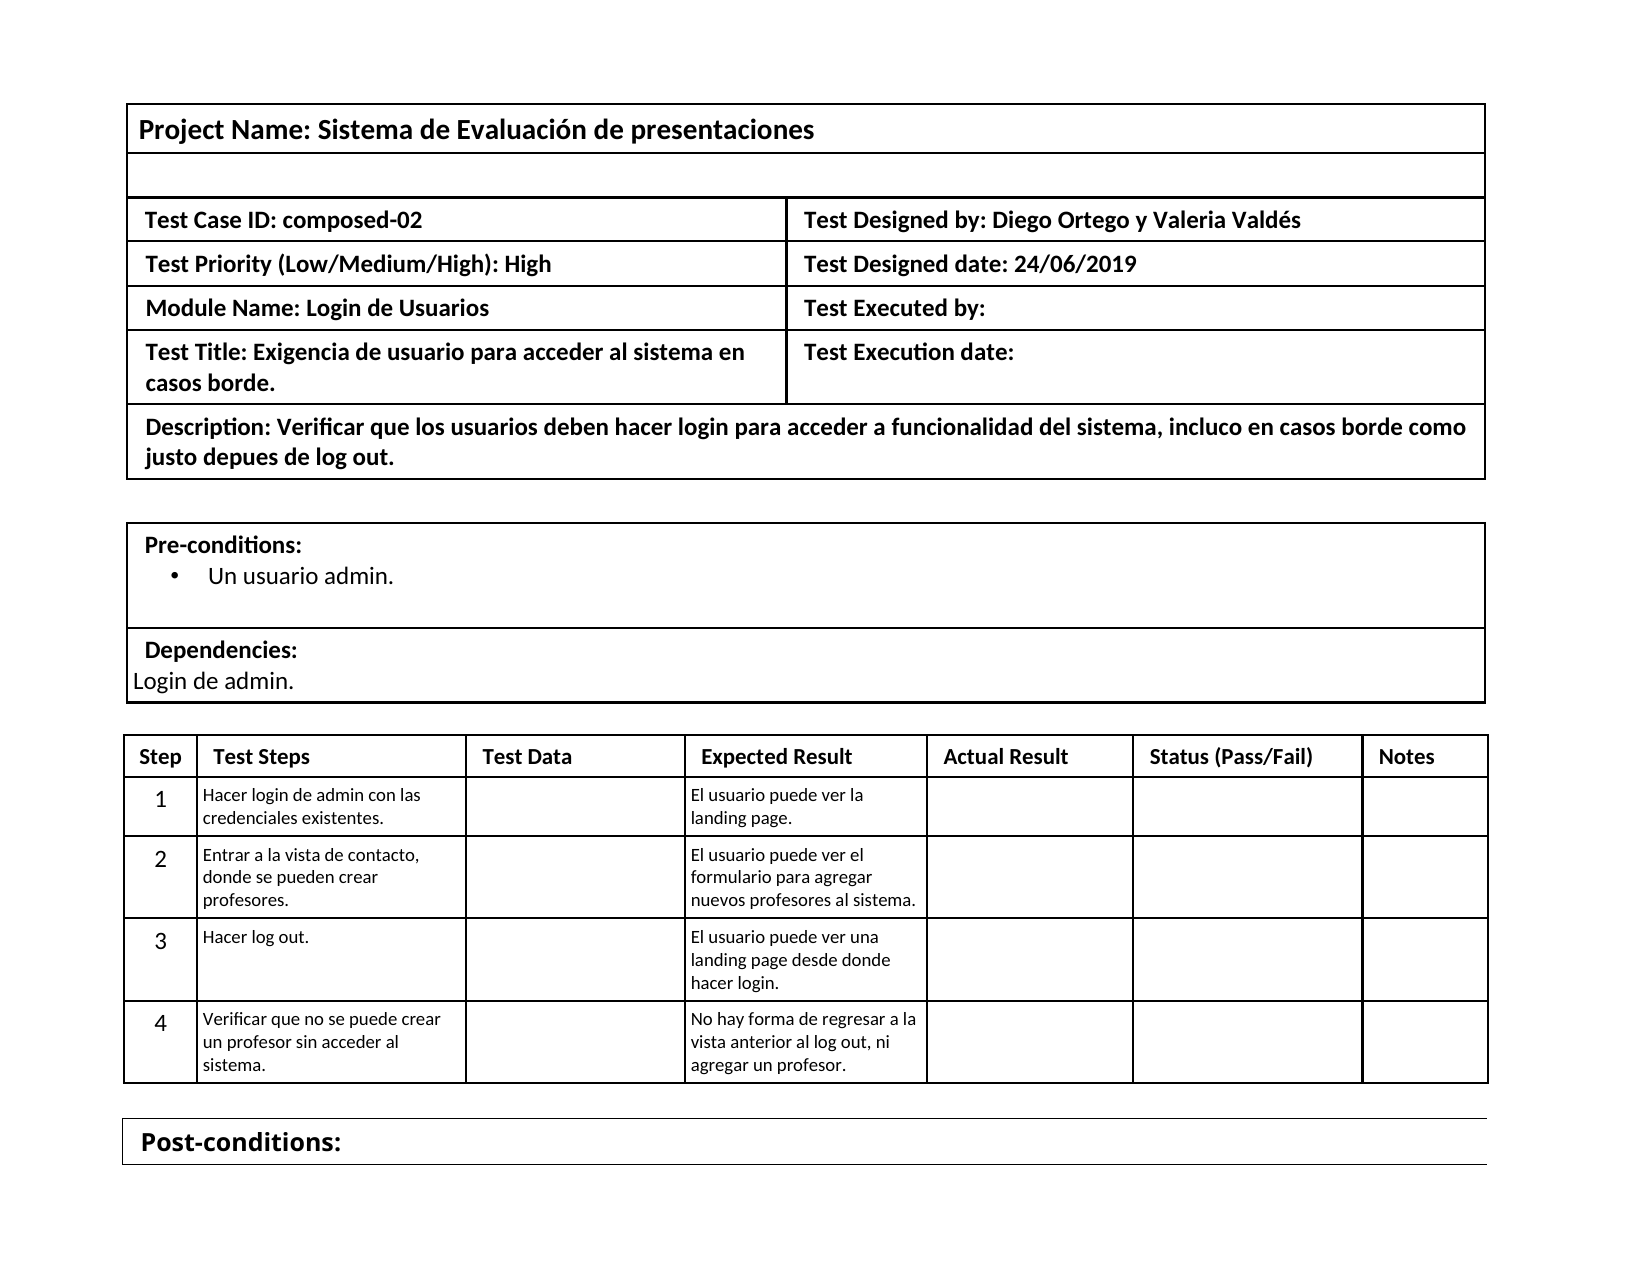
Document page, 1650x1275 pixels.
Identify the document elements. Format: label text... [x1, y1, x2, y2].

table_cell [128, 154, 1484, 196]
table_cell Hacer login de admin con las credenciales existentes. [198, 778, 465, 835]
table_cell El usuario puede ver una landing page desde donde hacer login. [686, 919, 926, 999]
table_cell 4 [125, 1002, 196, 1082]
table_cell [928, 837, 1132, 917]
table_header Step [125, 736, 196, 776]
table_cell [928, 919, 1132, 999]
table_cell [1134, 1002, 1361, 1082]
table_cell Test Title: Exigencia de usuario para acceder al sistema en casos borde. [128, 331, 785, 403]
table_header Notes [1364, 736, 1487, 776]
table_cell [928, 1002, 1132, 1082]
table_cell Test Designed by: Diego Ortego y Valeria Valdés [788, 199, 1484, 240]
table_cell [1134, 837, 1361, 917]
table_cell Test Executed by: [788, 287, 1484, 328]
table_cell [467, 837, 684, 917]
table_cell Test Priority (Low/Medium/High): High [128, 242, 785, 284]
table_cell No hay forma de regresar a la vista anterior al log out, ni agregar un profesor. [686, 1002, 926, 1082]
table_cell [467, 778, 684, 835]
table_cell 3 [125, 919, 196, 999]
table_cell [1134, 919, 1361, 999]
table_cell [467, 1002, 684, 1082]
table_cell El usuario puede ver la landing page. [686, 778, 926, 835]
table_cell Hacer log out. [198, 919, 465, 999]
table_cell Pre-conditions: Un usuario admin. [128, 524, 1484, 627]
table_cell [1364, 837, 1487, 917]
table_header Post-conditions: [123, 1119, 1487, 1164]
table_cell Verificar que no se puede crear un profesor sin acceder al sistema. [198, 1002, 465, 1082]
table_cell Entrar a la vista de contacto, donde se pueden crear profesores. [198, 837, 465, 917]
table_header Status (Pass/Fail) [1134, 736, 1361, 776]
table_cell [1364, 778, 1487, 835]
table_cell 1 [125, 778, 196, 835]
table_cell El usuario puede ver el formulario para agregar nuevos profesores al sistema. [686, 837, 926, 917]
table_header Project Name: Sistema de Evaluación de presentaciones [128, 105, 1484, 152]
table_cell [127, 480, 1485, 522]
table_cell Module Name: Login de Usuarios [128, 287, 785, 328]
table_cell [1134, 778, 1361, 835]
table_cell 2 [125, 837, 196, 917]
table_header Expected Result [686, 736, 926, 776]
table_cell [1364, 1002, 1487, 1082]
table_cell Test Designed date: 24/06/2019 [788, 242, 1484, 284]
table_header Test Data [467, 736, 684, 776]
table_cell [928, 778, 1132, 835]
table_cell [467, 919, 684, 999]
table_cell Description: Verificar que los usuarios deben hacer login para acceder a funcionalidad del sistema, incluco en casos borde como justo depues de log out. [128, 405, 1484, 478]
table_cell Test Execution date: [788, 331, 1484, 403]
table_cell Dependencies: Login de admin. [128, 629, 1484, 701]
table_cell Test Case ID: composed-02 [128, 199, 785, 240]
table_header Test Steps [198, 736, 465, 776]
table_header Actual Result [928, 736, 1132, 776]
table_cell [1364, 919, 1487, 999]
